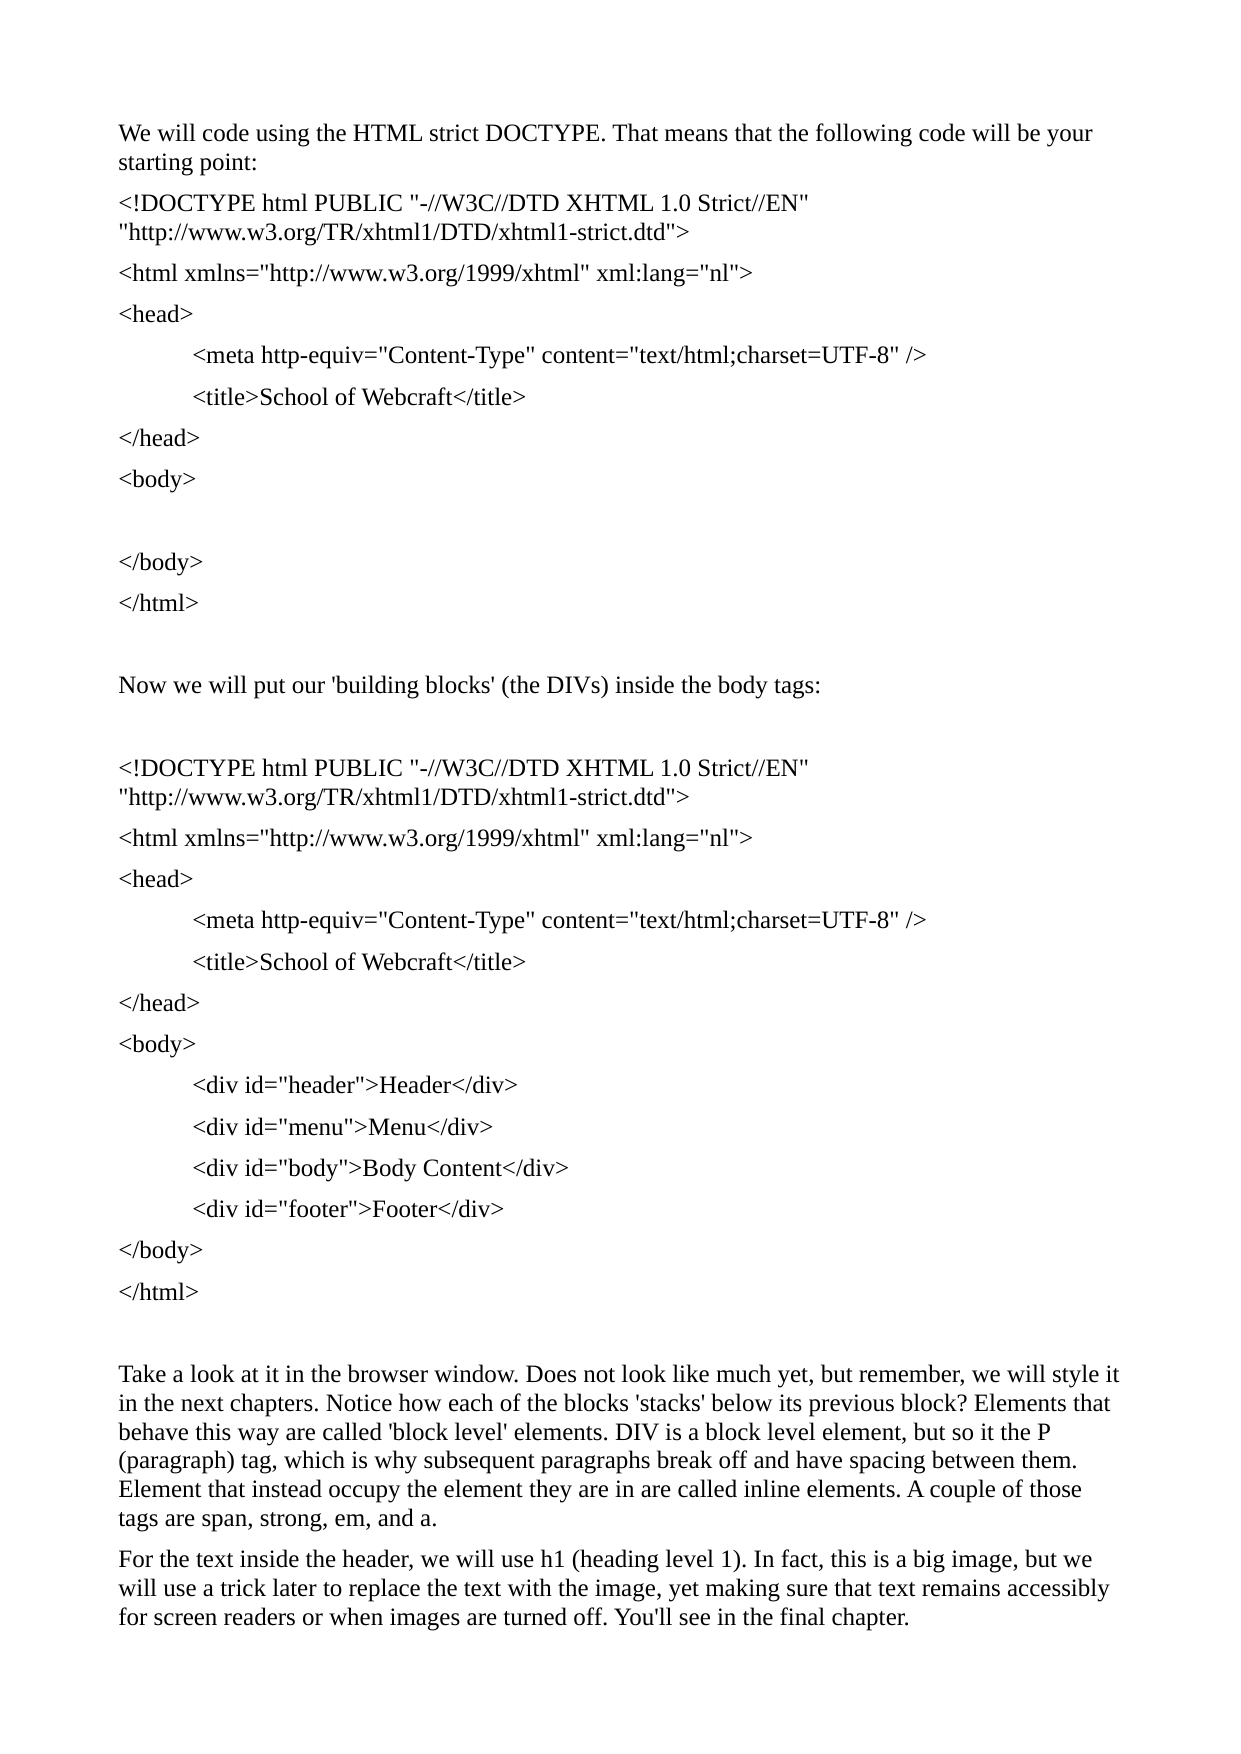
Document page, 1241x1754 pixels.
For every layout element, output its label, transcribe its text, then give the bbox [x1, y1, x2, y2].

text Take a look at it in the browser window. Does not look like much yet, but remember, we will style it in the next chapters. Notice how each of the blocks 'stacks' below its previous block? Elements that behave this way are called 'block level' elements. DIV is a block level element, but so it the P (paragraph) tag, which is why subsequent paragraphs break off and have spacing between them. Element that instead occupy the element they are in are called inline elements. A couple of those tags are span, strong, em, and a. [118, 1359, 1122, 1532]
text <title>School of Webcraft</title> [118, 382, 1122, 411]
text <div id="menu">Menu</div> [118, 1112, 1122, 1141]
text <div id="footer">Footer</div> [118, 1194, 1122, 1223]
text </html> [118, 1277, 1122, 1306]
text </head> [118, 423, 1122, 452]
text <div id="header">Header</div> [118, 1071, 1122, 1099]
text <head> [118, 299, 1122, 328]
text </body> [118, 1236, 1122, 1264]
text <div id="body">Body Content</div> [118, 1153, 1122, 1182]
text </head> [118, 988, 1122, 1017]
text <meta http-equiv="Content-Type" content="text/html;charset=UTF-8" /> [118, 341, 1122, 369]
text </body> [118, 547, 1122, 576]
text For the text inside the header, we will use h1 (heading level 1). In fact, this is a big image, but we will use a trick later to replace the text with the image, yet making sure that text remains accessibly for screen readers or when images are turned off. You'll see in the final chapter. [118, 1544, 1122, 1631]
text <!DOCTYPE html PUBLIC "-//W3C//DTD XHTML 1.0 Strict//EN" "http://www.w3.org/TR/xhtml1/DTD/xhtml1-strict.dtd"> [118, 753, 1122, 811]
text <!DOCTYPE html PUBLIC "-//W3C//DTD XHTML 1.0 Strict//EN" "http://www.w3.org/TR/xhtml1/DTD/xhtml1-strict.dtd"> [118, 188, 1122, 246]
text <body> [118, 1029, 1122, 1058]
text We will code using the HTML strict DOCTYPE. That means that the following code will be your starting point: [118, 118, 1122, 176]
text <html xmlns="http://www.w3.org/1999/xhtml" xml:lang="nl"> [118, 823, 1122, 852]
text </html> [118, 588, 1122, 617]
text <title>School of Webcraft</title> [118, 947, 1122, 976]
text <head> [118, 864, 1122, 893]
text <body> [118, 464, 1122, 493]
text <meta http-equiv="Content-Type" content="text/html;charset=UTF-8" /> [118, 906, 1122, 934]
text <html xmlns="http://www.w3.org/1999/xhtml" xml:lang="nl"> [118, 258, 1122, 287]
text Now we will put our 'building blocks' (the DIVs) inside the body tags: [118, 671, 1122, 699]
